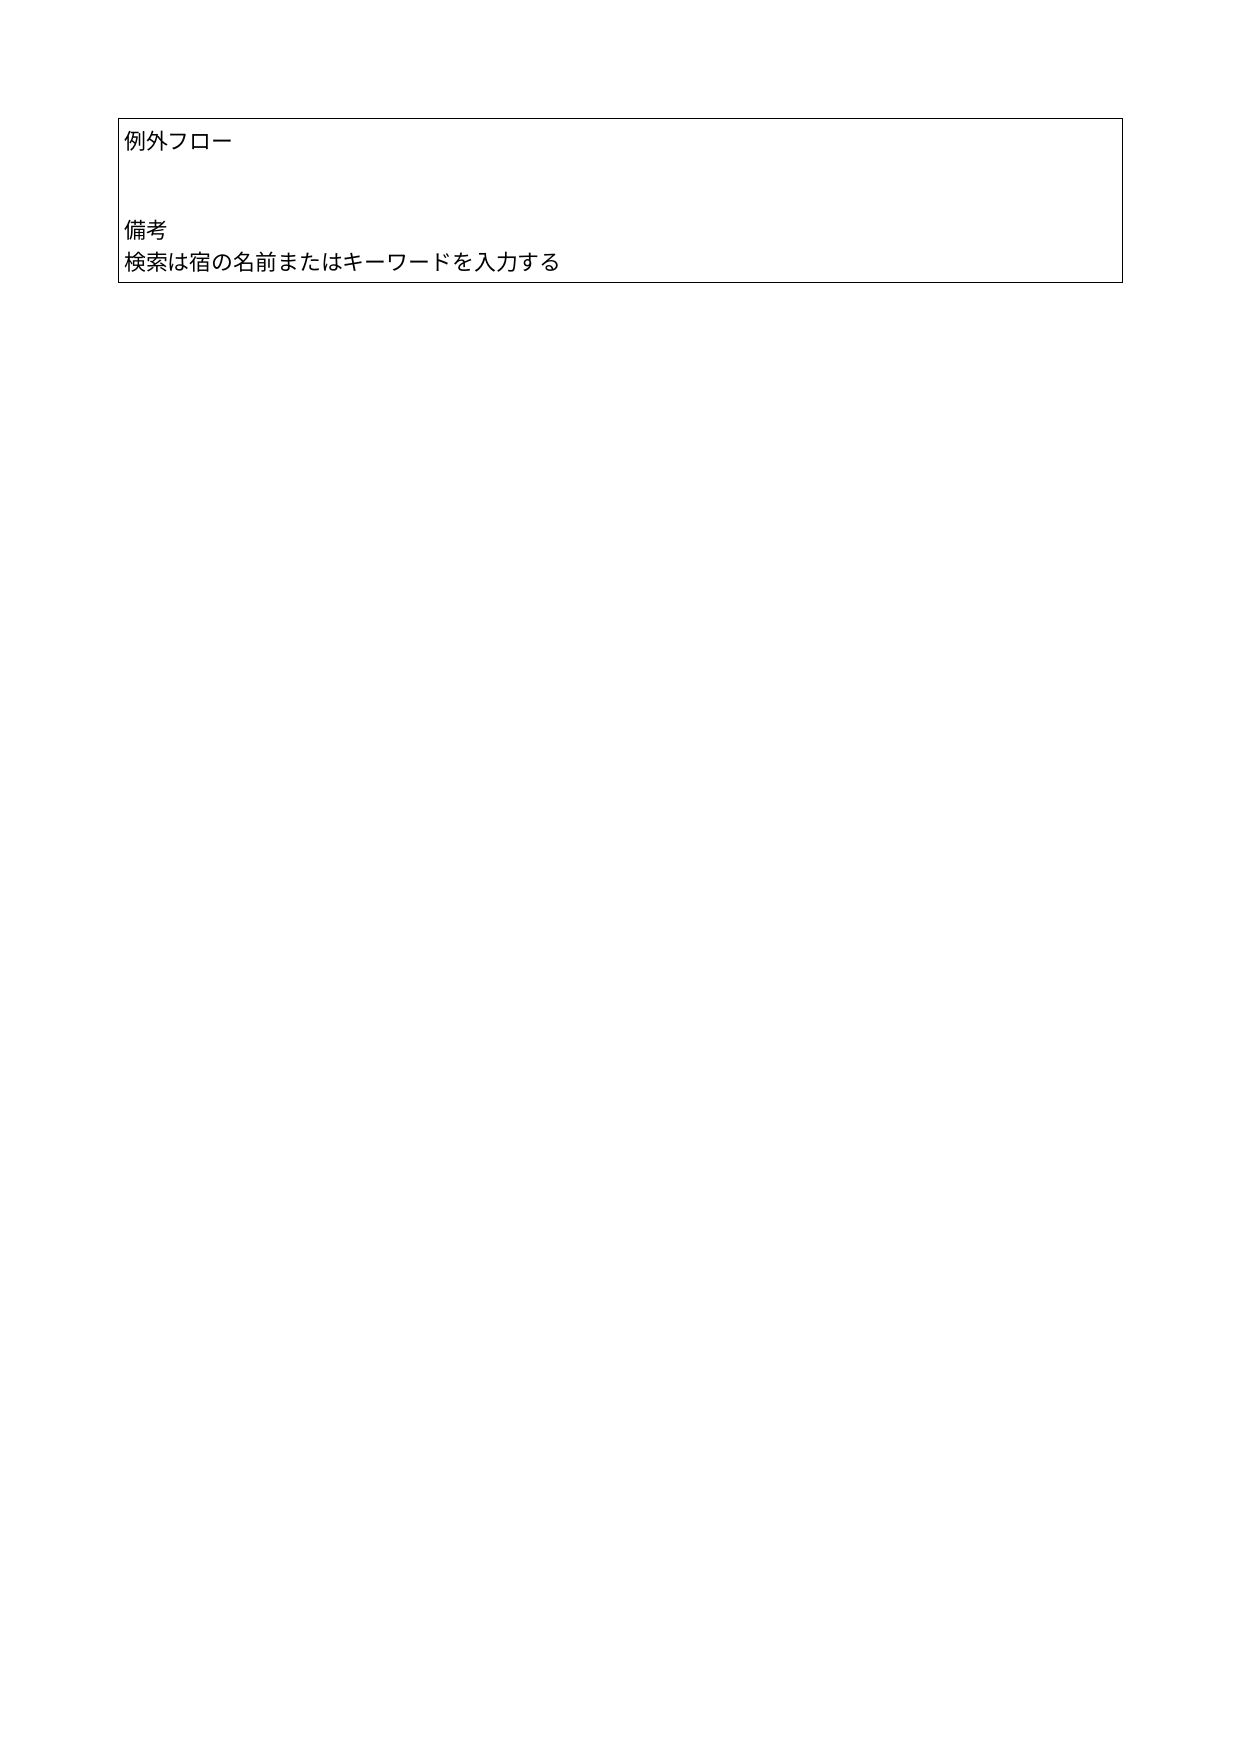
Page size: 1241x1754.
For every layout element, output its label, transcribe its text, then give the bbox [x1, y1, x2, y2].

table_header 例外フロー 備考 検索は宿の名前またはキーワードを入力する [119, 119, 1122, 282]
